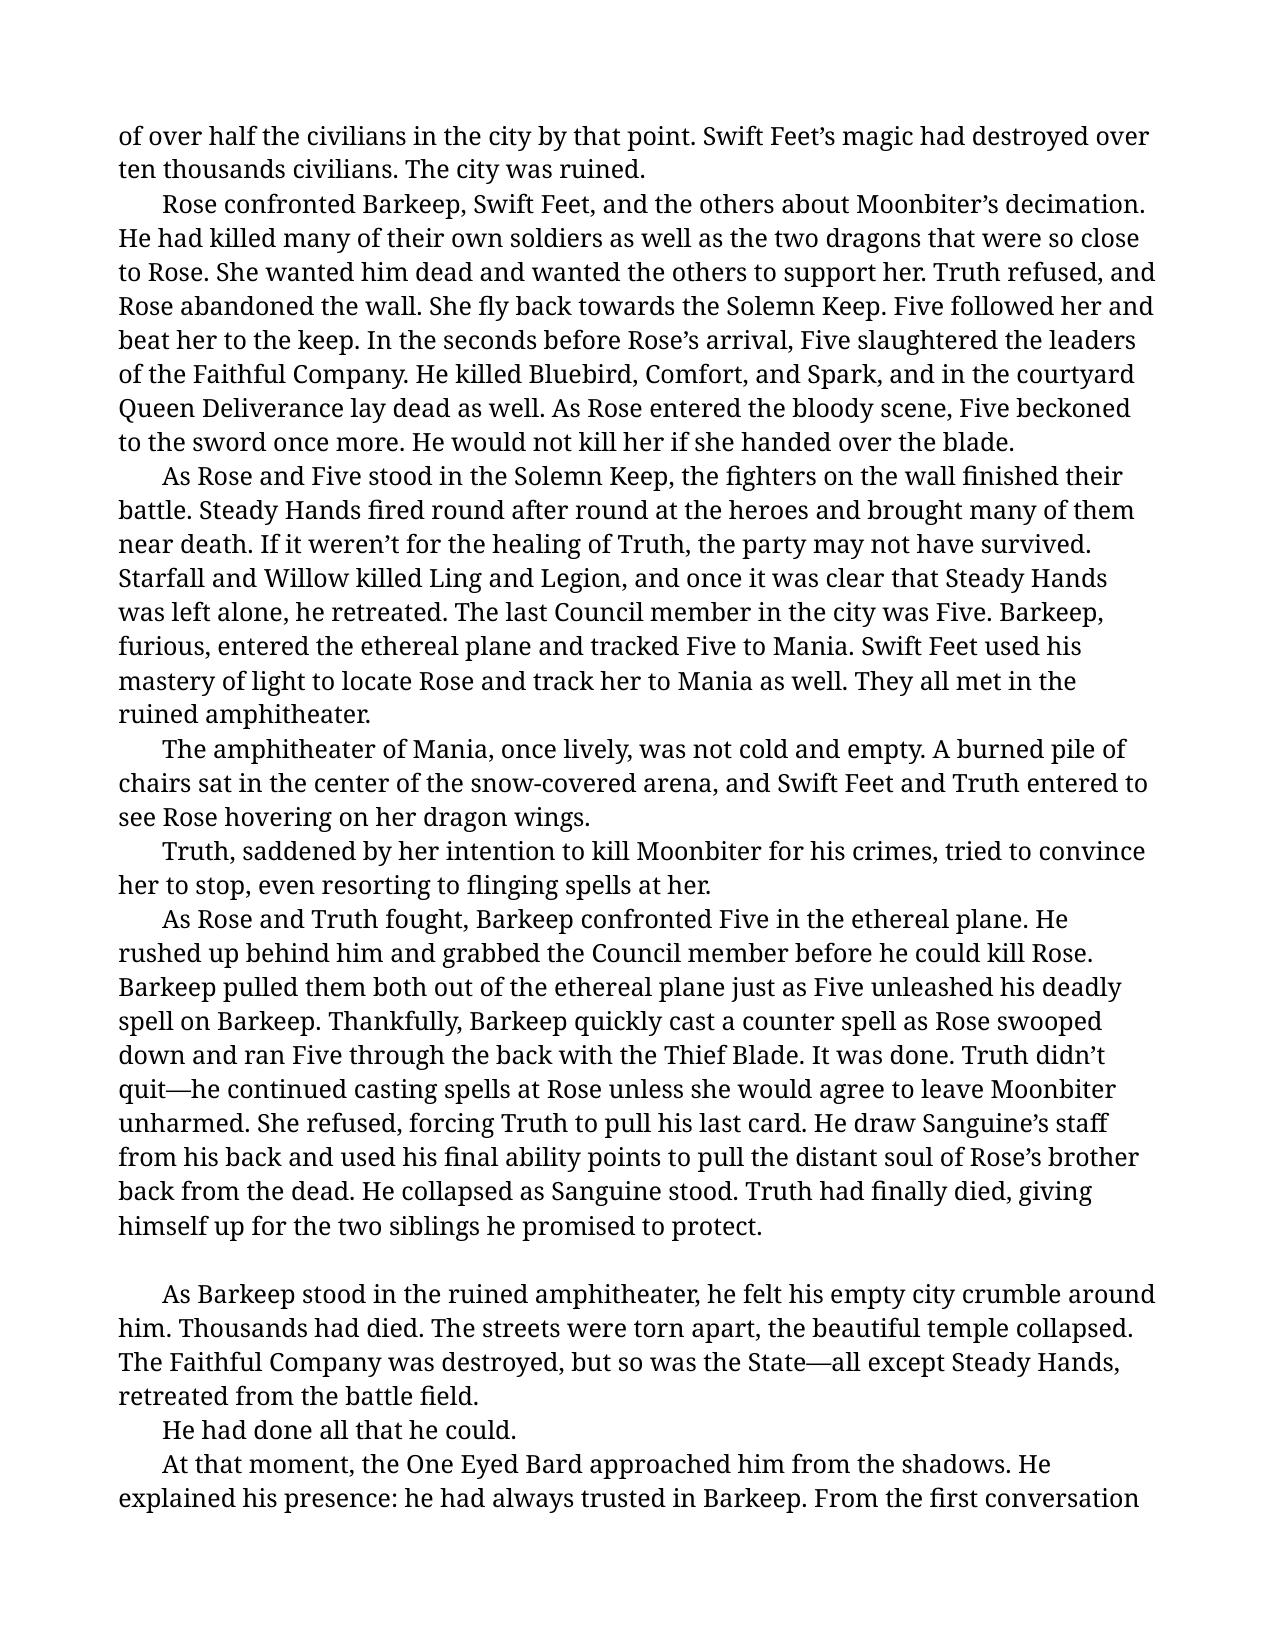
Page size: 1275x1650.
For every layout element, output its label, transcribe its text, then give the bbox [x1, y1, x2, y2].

text As Rose and Truth fought, Barkeep confronted Five in the ethereal plane. He rushed up behind him and grabbed the Council member before he could kill Rose. Barkeep pulled them both out of the ethereal plane just as Five unleashed his deadly spell on Barkeep. Thankfully, Barkeep quickly cast a counter spell as Rose swooped down and ran Five through the back with the Thief Blade. It was done. Truth didn’t quit—he continued casting spells at Rose unless she would agree to leave Moonbiter unharmed. She refused, forcing Truth to pull his last card. He draw Sanguine’s staff from his back and used his final ability points to pull the distant soul of Rose’s brother back from the dead. He collapsed as Sanguine stood. Truth had finally died, giving himself up for the two siblings he promised to protect. [118, 902, 1157, 1242]
text The amphitheater of Mania, once lively, was not cold and empty. A burned pile of chairs sat in the center of the snow-covered arena, and Swift Feet and Truth entered to see Rose hovering on her dragon wings. [118, 731, 1157, 833]
text of over half the civilians in the city by that point. Swift Feet’s magic had destroyed over ten thousands civilians. The city was ruined. [118, 118, 1157, 186]
text He had done all that he could. [118, 1412, 1157, 1447]
text Truth, saddened by her intention to kill Moonbiter for his crimes, tried to convince her to stop, even resorting to flinging spells at her. [118, 833, 1157, 902]
text As Rose and Five stood in the Solemn Keep, the fighters on the wall finished their battle. Steady Hands fired round after round at the heroes and brought many of them near death. If it weren’t for the healing of Truth, the party may not have survived. Starfall and Willow killed Ling and Legion, and once it was clear that Steady Hands was left alone, he retreated. The last Council member in the city was Five. Barkeep, furious, entered the ethereal plane and tracked Five to Mania. Swift Feet used his mastery of light to locate Rose and track her to Mania as well. They all met in the ruined amphitheater. [118, 459, 1157, 731]
text Rose confronted Barkeep, Swift Feet, and the others about Moonbiter’s decimation. He had killed many of their own soldiers as well as the two dragons that were so close to Rose. She wanted him dead and wanted the others to support her. Truth refused, and Rose abandoned the wall. She fly back towards the Solemn Keep. Five followed her and beat her to the keep. In the seconds before Rose’s arrival, Five slaughtered the leaders of the Faithful Company. He killed Bluebird, Comfort, and Spark, and in the courtyard Queen Deliverance lay dead as well. As Rose entered the bloody scene, Five beckoned to the sword once more. He would not kill her if she handed over the blade. [118, 186, 1157, 459]
text As Barkeep stood in the ruined amphitheater, he felt his empty city crumble around him. Thousands had died. The streets were torn apart, the beautiful temple collapsed. The Faithful Company was destroyed, but so was the State—all except Steady Hands, retreated from the battle field. [118, 1276, 1157, 1412]
text At that moment, the One Eyed Bard approached him from the shadows. He explained his presence: he had always trusted in Barkeep. From the first conversation [118, 1447, 1157, 1515]
